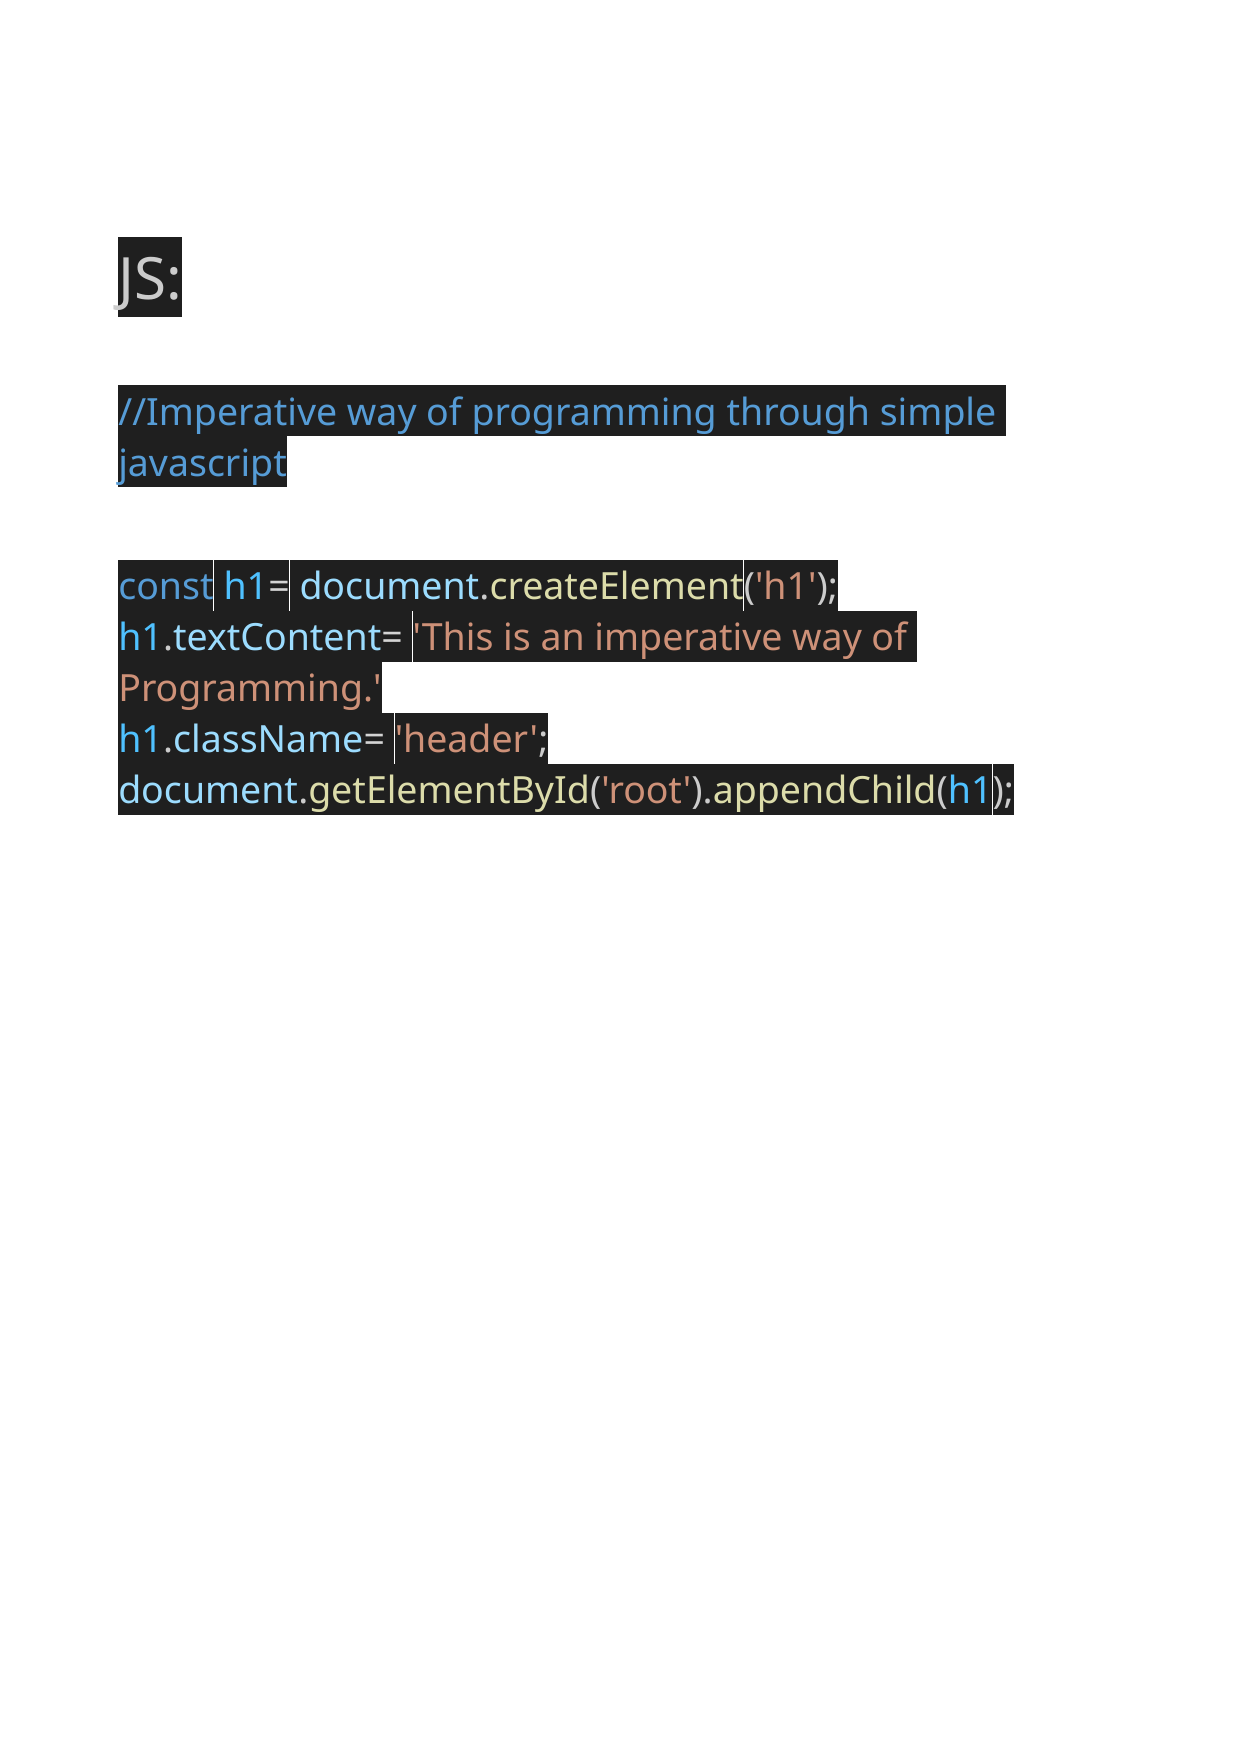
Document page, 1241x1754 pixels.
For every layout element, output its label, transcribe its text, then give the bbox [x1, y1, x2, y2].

text h1.className= 'header'; [118, 713, 1122, 764]
text JS: [118, 237, 1122, 317]
text h1.textContent= 'This is an imperative way of Programming.' [118, 611, 1122, 713]
text const h1= document.createElement('h1'); [118, 559, 1122, 611]
text document.getElementById('root').appendChild(h1); [118, 764, 1122, 815]
text //Imperative way of programming through simple javascript [118, 385, 1122, 487]
